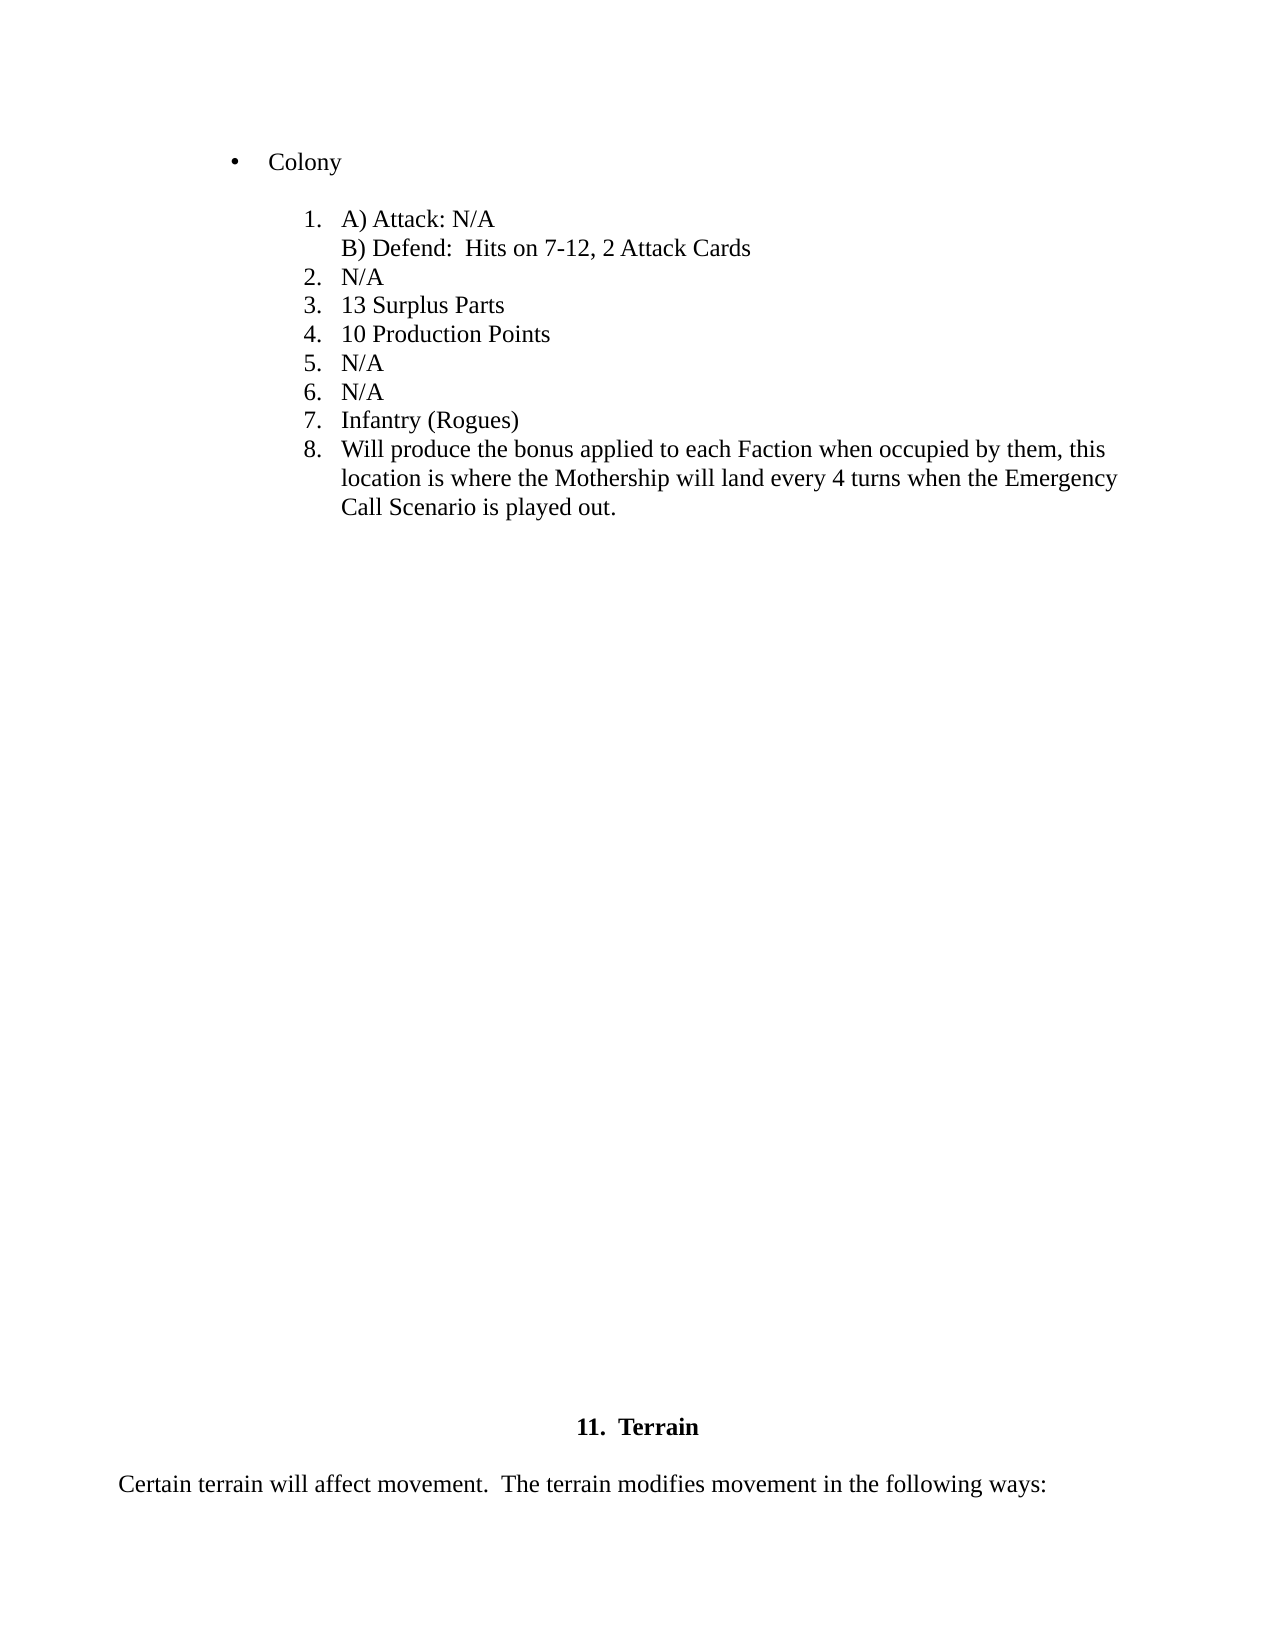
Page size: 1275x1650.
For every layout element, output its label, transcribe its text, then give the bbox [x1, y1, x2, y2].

list Colony [231, 147, 1157, 176]
list N/A [303, 377, 1157, 406]
list N/A [303, 262, 1157, 291]
list 13 Surplus Parts [303, 291, 1157, 319]
text Certain terrain will affect movement. The terrain modifies movement in the following ways: [118, 1469, 1157, 1498]
list B) Defend: Hits on 7-12, 2 Attack Cards [303, 233, 1157, 262]
list Infantry (Rogues) [303, 406, 1157, 434]
text 11. Terrain [118, 1412, 1157, 1441]
list Will produce the bonus applied to each Faction when occupied by them, this location is where the Mothership will land every 4 turns when the Emergency Call Scenario is played out. [303, 434, 1157, 521]
list 10 Production Points [303, 319, 1157, 348]
list A) Attack: N/A [303, 204, 1157, 233]
list N/A [303, 348, 1157, 377]
